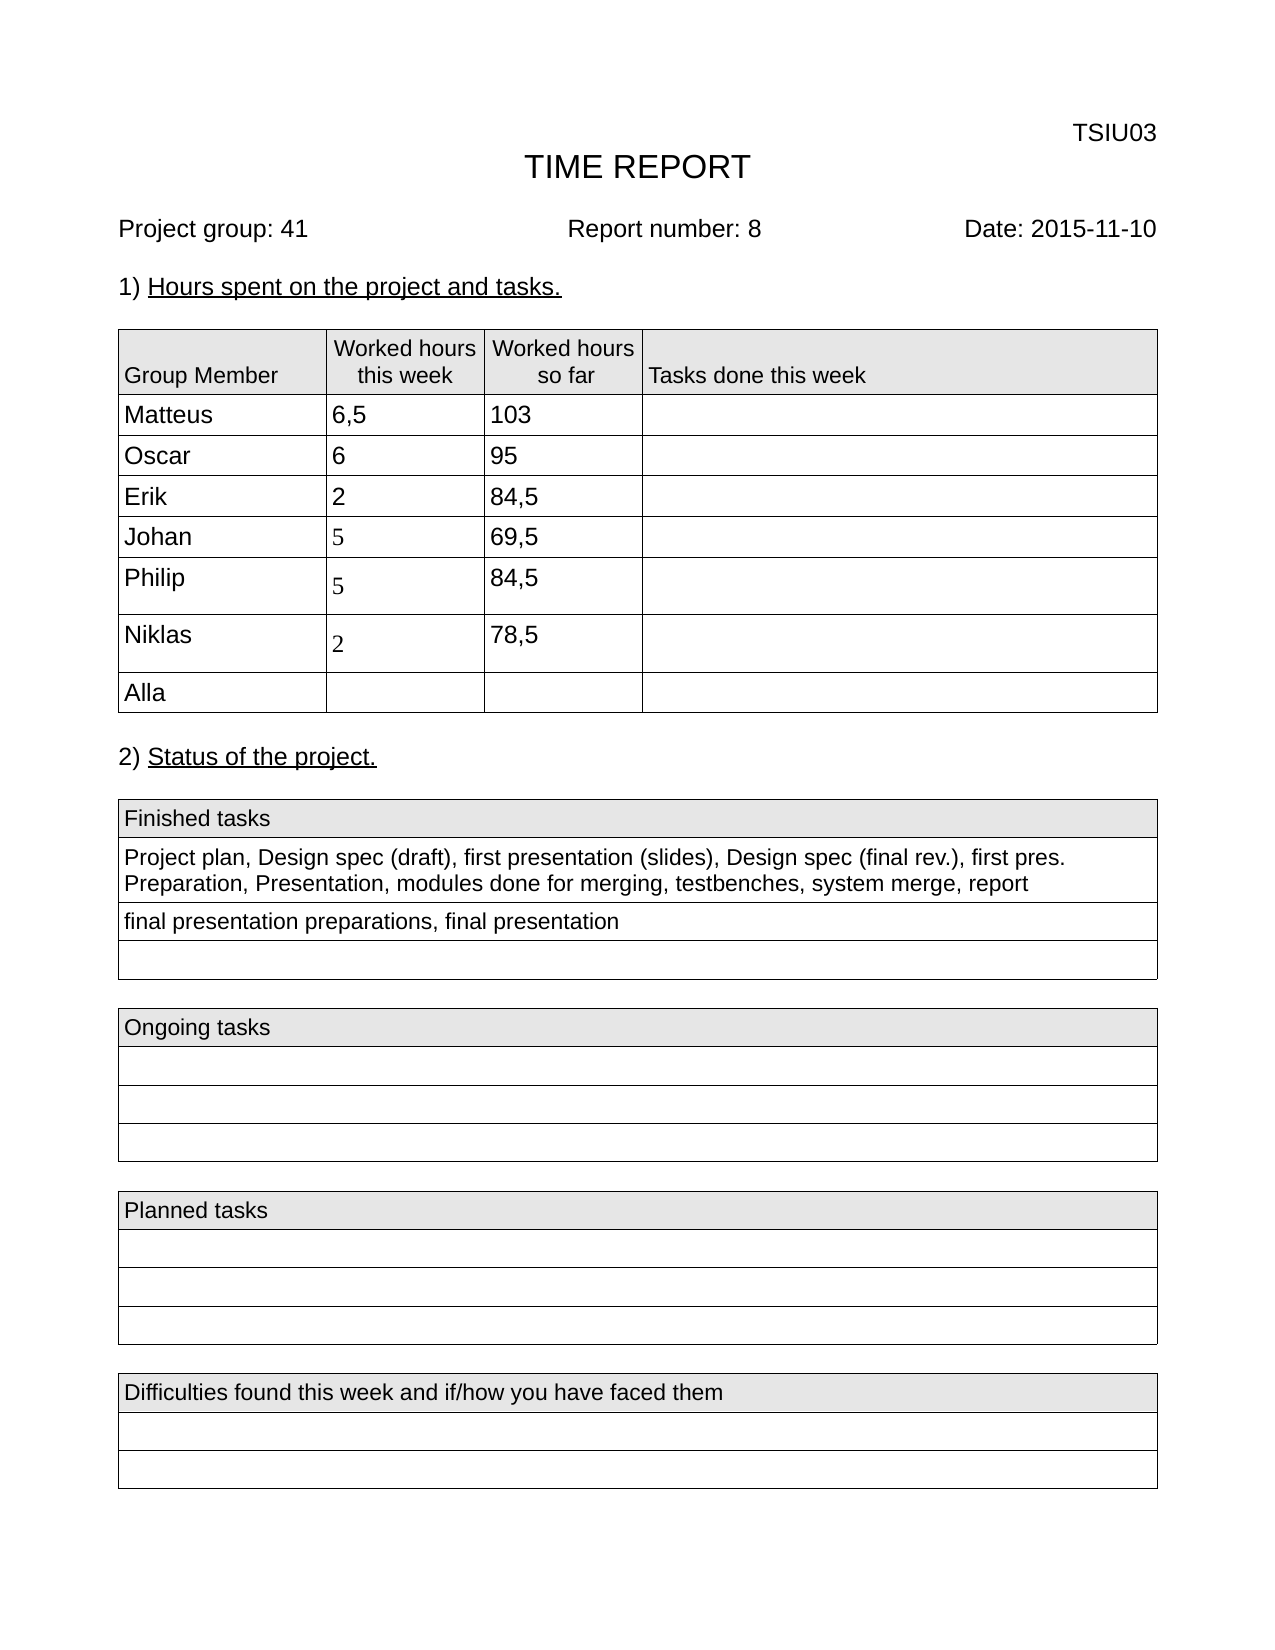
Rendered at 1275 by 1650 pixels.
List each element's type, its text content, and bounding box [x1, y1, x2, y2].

table_header Group Member [119, 330, 326, 394]
table_cell [643, 395, 1157, 434]
table_cell 84,5 [485, 476, 642, 516]
table_cell [119, 1124, 1157, 1161]
table_cell 84,5 [485, 558, 642, 614]
table_cell Johan [119, 517, 326, 557]
text Project group: 41 Report number: 8 Date: 2015-11-10 [118, 214, 1157, 243]
text 1) Hours spent on the project and tasks. [118, 272, 1157, 300]
table_cell final presentation preparations, final presentation [119, 903, 1157, 940]
table_cell 78,5 [485, 615, 642, 671]
table_header Worked hours this week [327, 330, 484, 394]
table_cell [119, 1268, 1157, 1306]
table_cell [119, 1451, 1157, 1488]
table_cell Erik [119, 476, 326, 516]
text 2) Status of the project. [118, 741, 1157, 770]
table_cell [119, 1230, 1157, 1267]
table_cell [643, 517, 1157, 557]
table_cell 2 [327, 476, 484, 516]
text TSIU03 [118, 118, 1157, 147]
table_cell [643, 436, 1157, 475]
table_cell [119, 1047, 1157, 1084]
table_cell [119, 1086, 1157, 1123]
table_cell 5 [327, 558, 484, 614]
table_cell 95 [485, 436, 642, 475]
table_cell [119, 941, 1157, 979]
table_header Difficulties found this week and if/how you have faced them [119, 1374, 1157, 1411]
table_cell [643, 673, 1157, 712]
table_cell [643, 558, 1157, 614]
table_header Worked hours so far [485, 330, 642, 394]
table_cell Project plan, Design spec (draft), first presentation (slides), Design spec (final rev.), first pres. Preparation, Presentation, modules done for merging, testbenches, system merge, report [119, 838, 1157, 902]
table_header Finished tasks [119, 800, 1157, 837]
table_cell Niklas [119, 615, 326, 671]
table_cell [327, 673, 484, 712]
table_cell Oscar [119, 436, 326, 475]
table_cell 6 [327, 436, 484, 475]
table_cell 103 [485, 395, 642, 434]
table_cell 5 [327, 517, 484, 557]
table_cell Alla [119, 673, 326, 712]
table_header Ongoing tasks [119, 1009, 1157, 1046]
table_cell [643, 615, 1157, 671]
table_cell Philip [119, 558, 326, 614]
table_cell [643, 476, 1157, 516]
table_cell 2 [327, 615, 484, 671]
table_cell 6,5 [327, 395, 484, 434]
table_header Tasks done this week [643, 330, 1157, 394]
text TIME REPORT [118, 147, 1157, 185]
table_cell [485, 673, 642, 712]
table_cell Matteus [119, 395, 326, 434]
table_header Planned tasks [119, 1192, 1157, 1229]
table_cell [119, 1413, 1157, 1450]
table_cell [119, 1307, 1157, 1344]
table_cell 69,5 [485, 517, 642, 557]
